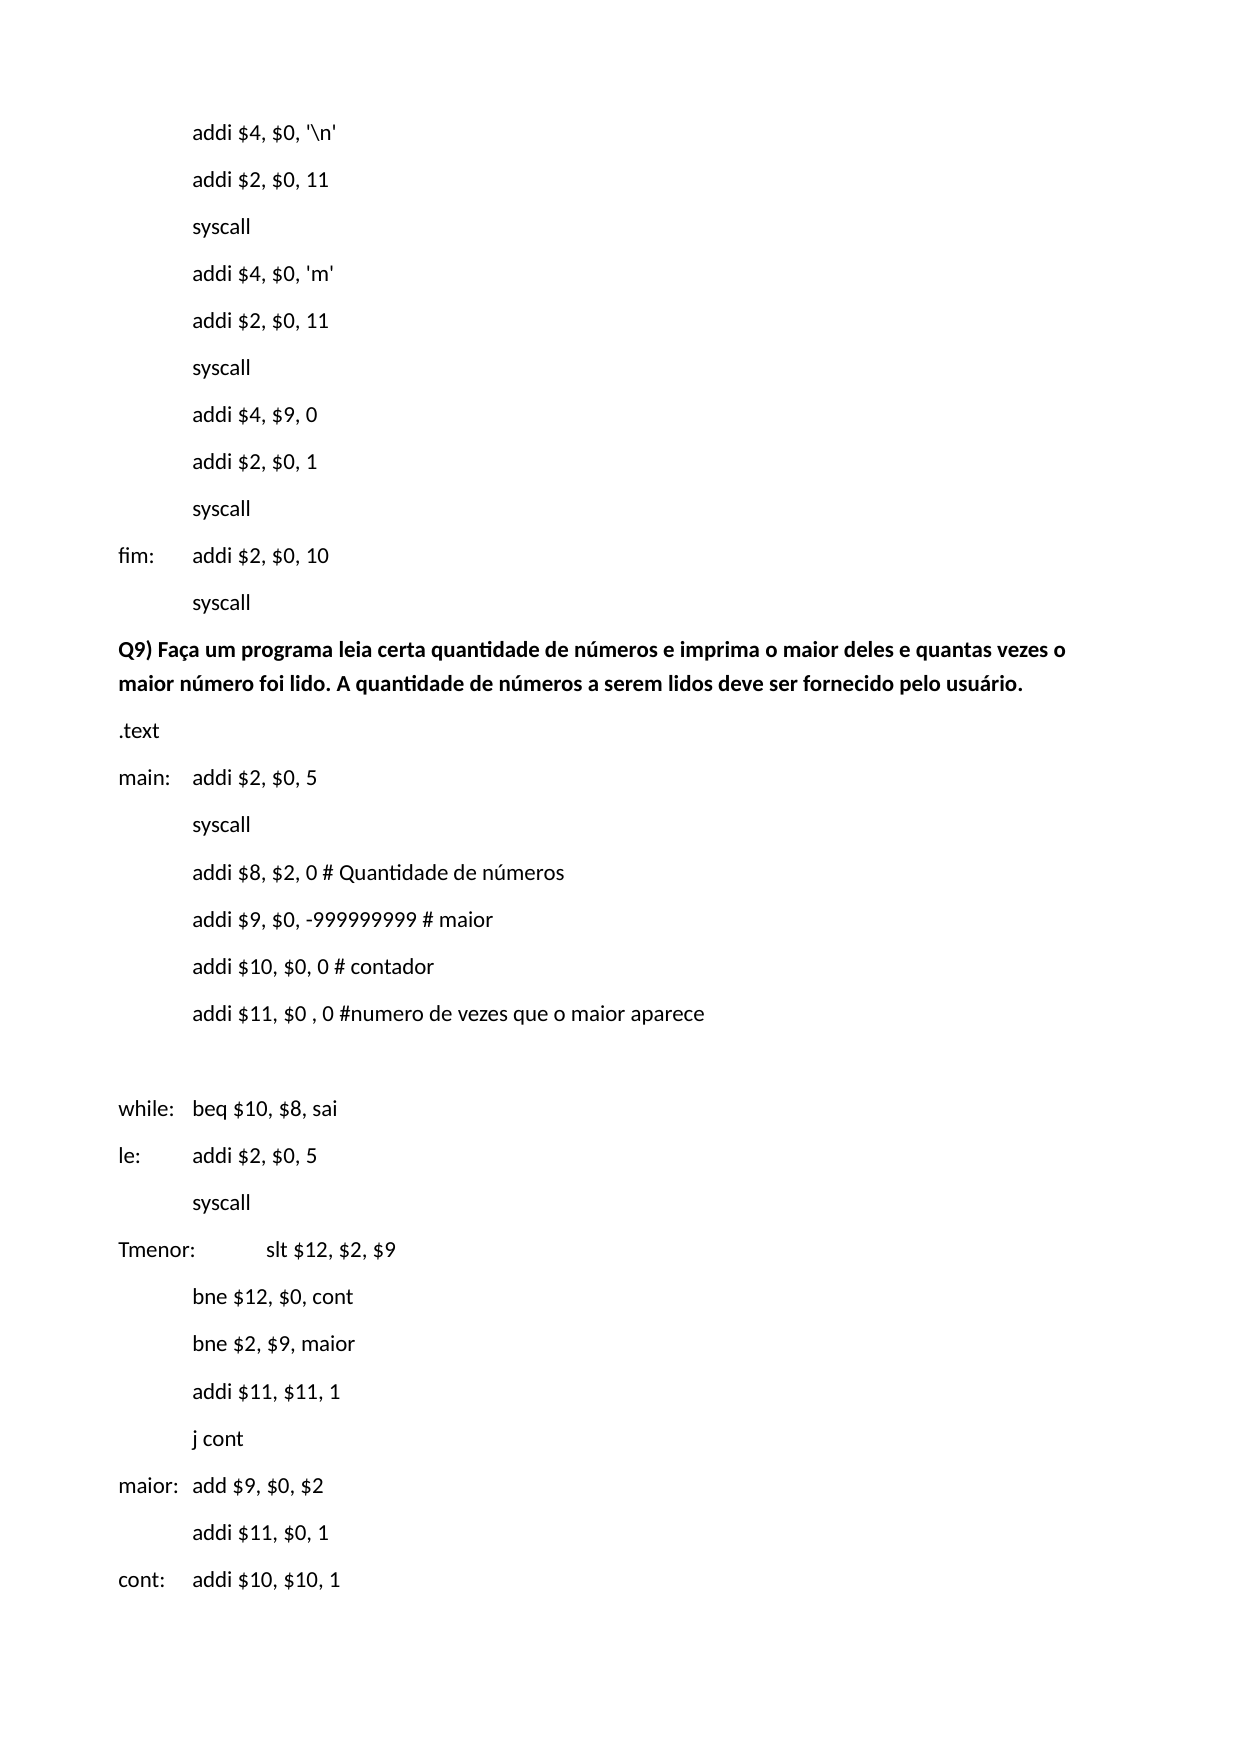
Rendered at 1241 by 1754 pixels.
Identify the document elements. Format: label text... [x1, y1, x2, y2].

text addi $2, $0, 11 [118, 306, 1122, 334]
text addi $2, $0, 1 [118, 447, 1122, 475]
text syscall [118, 811, 1122, 838]
text syscall [118, 494, 1122, 522]
text while: beq $10, $8, sai [118, 1094, 1122, 1122]
text cont: addi $10, $10, 1 [118, 1566, 1122, 1593]
text addi $4, $9, 0 [118, 400, 1122, 428]
text main: addi $2, $0, 5 [118, 763, 1122, 791]
text addi $2, $0, 11 [118, 165, 1122, 193]
text j cont [118, 1424, 1122, 1452]
text Q9) Faça um programa leia certa quantidade de números e imprima o maior deles e quantas vezes o maior número foi lido. A quantidade de números a serem lidos deve ser fornecido pelo usuário. [118, 635, 1122, 697]
text addi $8, $2, 0 # Quantidade de números [118, 858, 1122, 886]
text le: addi $2, $0, 5 [118, 1141, 1122, 1169]
text bne $12, $0, cont [118, 1282, 1122, 1310]
text .text [118, 716, 1122, 744]
text bne $2, $9, maior [118, 1329, 1122, 1358]
text addi $11, $0, 1 [118, 1518, 1122, 1546]
text addi $4, $0, '\n' [118, 118, 1122, 146]
text addi $11, $11, 1 [118, 1377, 1122, 1405]
text fim: addi $2, $0, 10 [118, 541, 1122, 569]
text addi $4, $0, 'm' [118, 259, 1122, 287]
text syscall [118, 353, 1122, 381]
text syscall [118, 212, 1122, 240]
text addi $11, $0 , 0 #numero de vezes que o maior aparece [118, 999, 1122, 1027]
text Tmenor: slt $12, $2, $9 [118, 1235, 1122, 1263]
text maior: add $9, $0, $2 [118, 1471, 1122, 1499]
text syscall [118, 1188, 1122, 1216]
text addi $9, $0, -999999999 # maior [118, 905, 1122, 933]
text addi $10, $0, 0 # contador [118, 952, 1122, 980]
text syscall [118, 588, 1122, 616]
